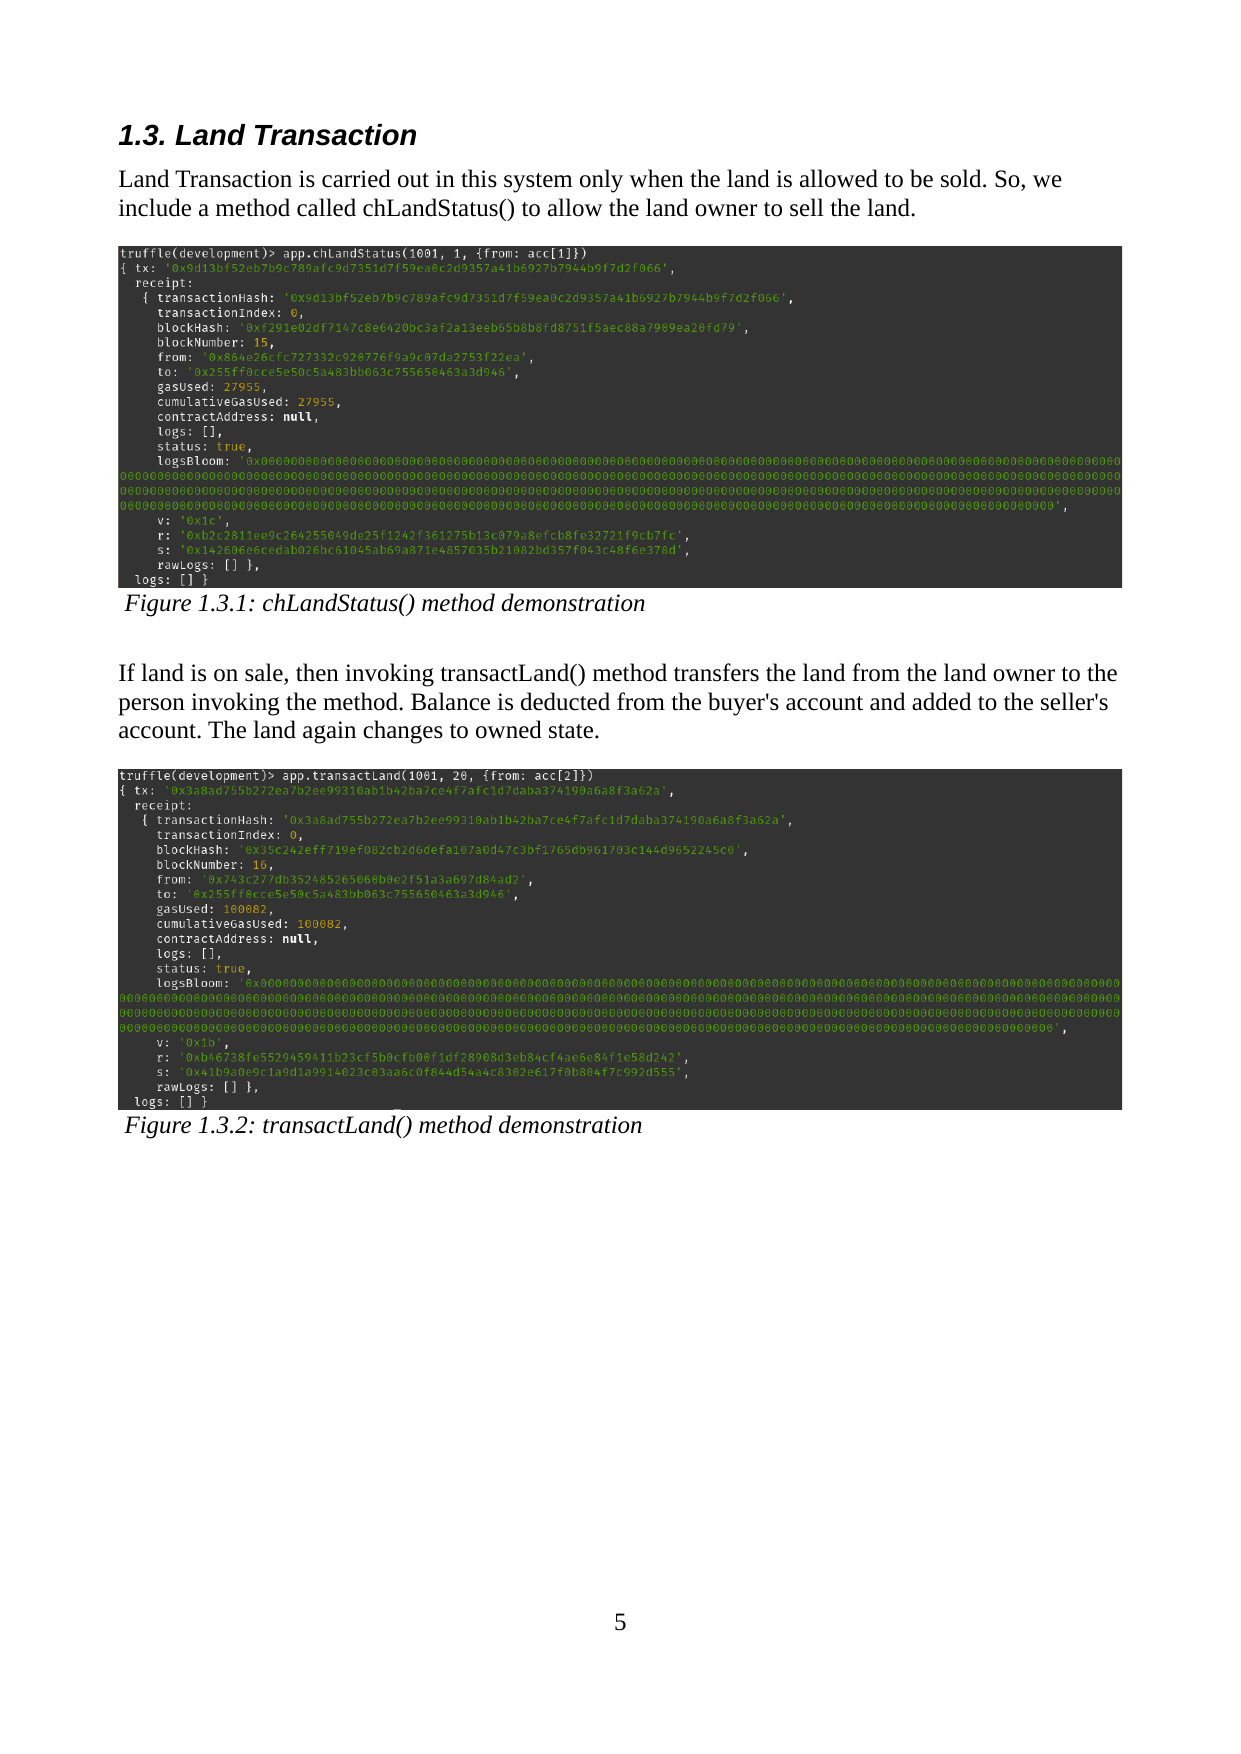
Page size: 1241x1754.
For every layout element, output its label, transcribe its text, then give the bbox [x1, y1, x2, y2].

text If land is on sale, then invoking transactLand() method transfers the land from the land owner to the person invoking the method. Balance is deducted from the buyer's account and added to the seller's account. The land again changes to owned state. [118, 658, 1122, 744]
text Figure 1.3.1: chLandStatus() method demonstration [118, 588, 1122, 617]
text Land Transaction is carried out in this system only when the land is allowed to be sold. So, we include a method called chLandStatus() to allow the land owner to sell the land. [118, 164, 1122, 222]
subtitle Land Transaction [118, 118, 1122, 152]
text Figure 1.3.2: transactLand() method demonstration [118, 1110, 1122, 1139]
